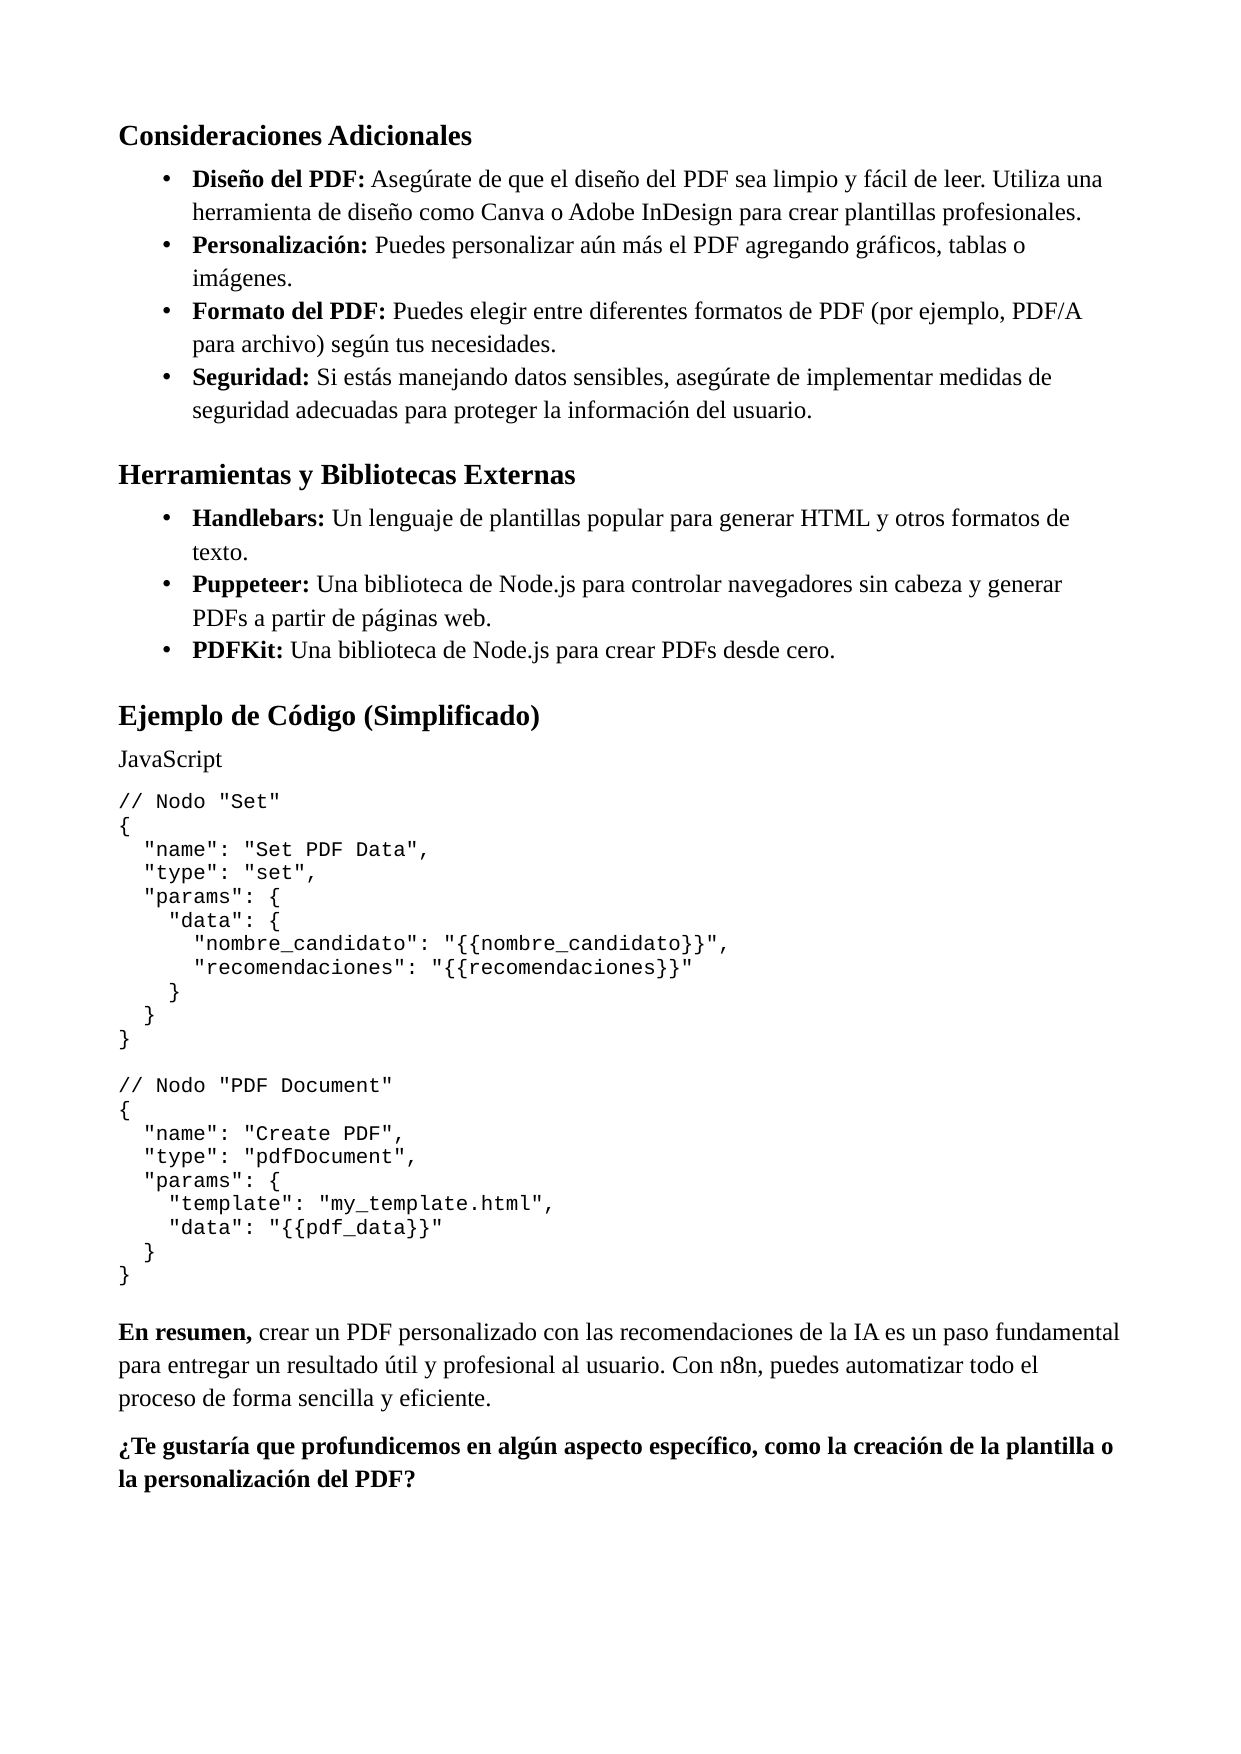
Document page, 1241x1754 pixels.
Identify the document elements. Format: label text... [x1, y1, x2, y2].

text "template": "my_template.html", [118, 1193, 1122, 1217]
text { [118, 1099, 1122, 1122]
text } [118, 1264, 1122, 1288]
text "params": { [118, 886, 1122, 910]
subtitle Consideraciones Adicionales [118, 118, 1122, 152]
text "name": "Create PDF", [118, 1122, 1122, 1146]
text "recomendaciones": "{{recomendaciones}}" [118, 957, 1122, 981]
text "nombre_candidato": "{{nombre_candidato}}", [118, 933, 1122, 957]
text "type": "pdfDocument", [118, 1146, 1122, 1170]
text } [118, 981, 1122, 1004]
list Formato del PDF: Puedes elegir entre diferentes formatos de PDF (por ejemplo, PDF/A para archivo) según tus necesidades. [162, 296, 1122, 358]
text } [118, 1028, 1122, 1052]
text "data": "{{pdf_data}}" [118, 1217, 1122, 1241]
text "name": "Set PDF Data", [118, 839, 1122, 862]
text "type": "set", [118, 862, 1122, 886]
text // Nodo "PDF Document" [118, 1075, 1122, 1099]
text { [118, 815, 1122, 839]
text ¿Te gustaría que profundicemos en algún aspecto específico, como la creación de la plantilla o la personalización del PDF? [118, 1431, 1122, 1493]
text "data": { [118, 910, 1122, 933]
subtitle Ejemplo de Código (Simplificado) [118, 698, 1122, 731]
text En resumen, crear un PDF personalizado con las recomendaciones de la IA es un paso fundamental para entregar un resultado útil y profesional al usuario. Con n8n, puedes automatizar todo el proceso de forma sencilla y eficiente. [118, 1317, 1122, 1412]
list Diseño del PDF: Asegúrate de que el diseño del PDF sea limpio y fácil de leer. Utiliza una herramienta de diseño como Canva o Adobe InDesign para crear plantillas profesionales. [162, 164, 1122, 226]
list PDFKit: Una biblioteca de Node.js para crear PDFs desde cero. [162, 636, 1122, 664]
list Seguridad: Si estás manejando datos sensibles, asegúrate de implementar medidas de seguridad adecuadas para proteger la información del usuario. [162, 362, 1122, 424]
list Puppeteer: Una biblioteca de Node.js para controlar navegadores sin cabeza y generar PDFs a partir de páginas web. [162, 569, 1122, 631]
text } [118, 1004, 1122, 1028]
text "params": { [118, 1170, 1122, 1193]
subtitle Herramientas y Bibliotecas Externas [118, 457, 1122, 491]
text // Nodo "Set" [118, 791, 1122, 815]
text JavaScript [118, 744, 1122, 773]
text } [118, 1241, 1122, 1264]
list Handlebars: Un lenguaje de plantillas popular para generar HTML y otros formatos de texto. [162, 503, 1122, 565]
list Personalización: Puedes personalizar aún más el PDF agregando gráficos, tablas o imágenes. [162, 230, 1122, 292]
